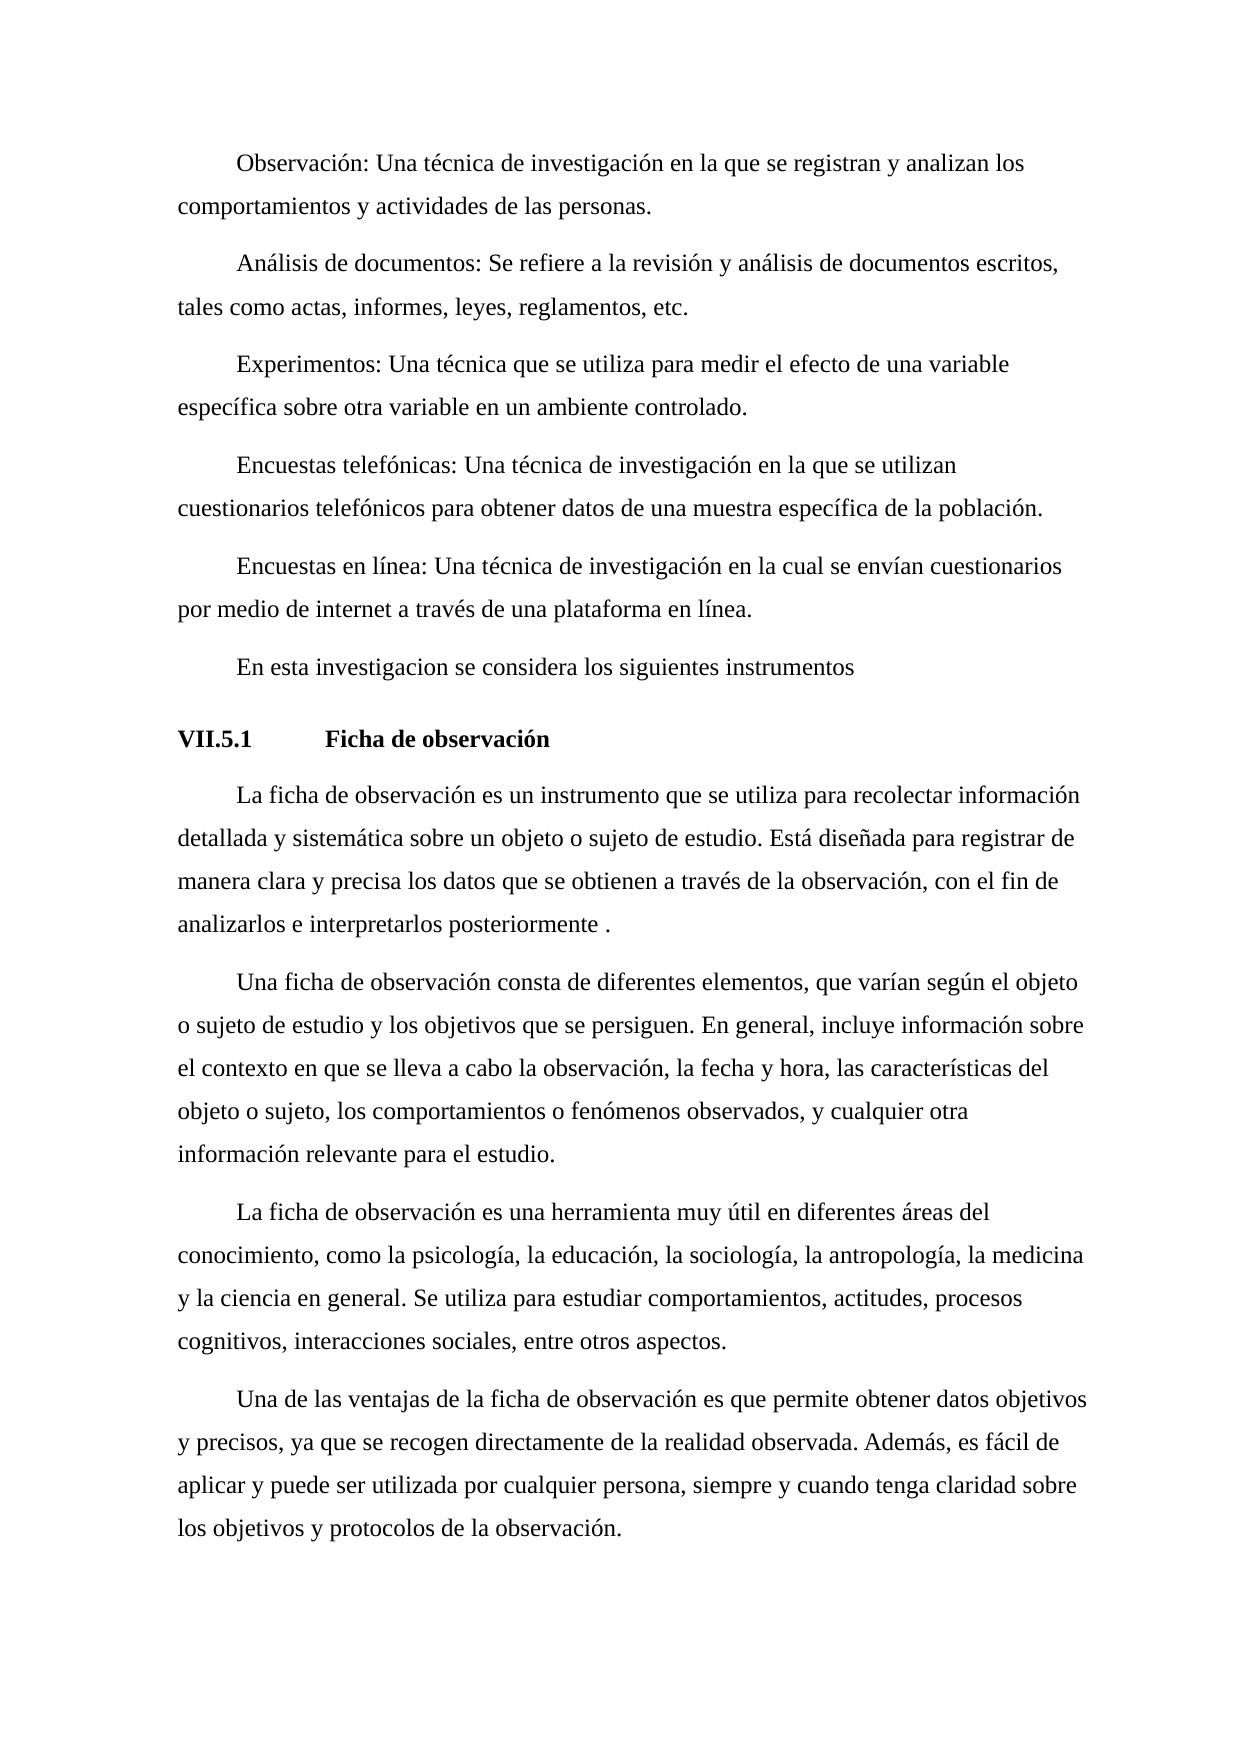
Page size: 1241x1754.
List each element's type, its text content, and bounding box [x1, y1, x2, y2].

subtitle Ficha de observación [177, 724, 1093, 753]
text Encuestas en línea: Una técnica de investigación en la cual se envían cuestionarios por medio de internet a través de una plataforma en línea. [177, 551, 1093, 623]
text La ficha de observación es un instrumento que se utiliza para recolectar información detallada y sistemática sobre un objeto o sujeto de estudio. Está diseñada para registrar de manera clara y precisa los datos que se obtienen a través de la observación, con el fin de analizarlos e interpretarlos posteriormente . [177, 780, 1093, 938]
text Experimentos: Una técnica que se utiliza para medir el efecto de una variable específica sobre otra variable en un ambiente controlado. [177, 349, 1093, 421]
text Encuestas telefónicas: Una técnica de investigación en la que se utilizan cuestionarios telefónicos para obtener datos de una muestra específica de la población. [177, 450, 1093, 522]
text Observación: Una técnica de investigación en la que se registran y analizan los comportamientos y actividades de las personas. [177, 148, 1093, 219]
text En esta investigacion se considera los siguientes instrumentos [177, 652, 1093, 681]
text Una ficha de observación consta de diferentes elementos, que varían según el objeto o sujeto de estudio y los objetivos que se persiguen. En general, incluye información sobre el contexto en que se lleva a cabo la observación, la fecha y hora, las características del objeto o sujeto, los comportamientos o fenómenos observados, y cualquier otra información relevante para el estudio. [177, 967, 1093, 1168]
text Una de las ventajas de la ficha de observación es que permite obtener datos objetivos y precisos, ya que se recogen directamente de la realidad observada. Además, es fácil de aplicar y puede ser utilizada por cualquier persona, siempre y cuando tenga claridad sobre los objetivos y protocolos de la observación. [177, 1384, 1093, 1542]
text Análisis de documentos: Se refiere a la revisión y análisis de documentos escritos, tales como actas, informes, leyes, reglamentos, etc. [177, 248, 1093, 320]
text La ficha de observación es una herramienta muy útil en diferentes áreas del conocimiento, como la psicología, la educación, la sociología, la antropología, la medicina y la ciencia en general. Se utiliza para estudiar comportamientos, actitudes, procesos cognitivos, interacciones sociales, entre otros aspectos. [177, 1197, 1093, 1355]
